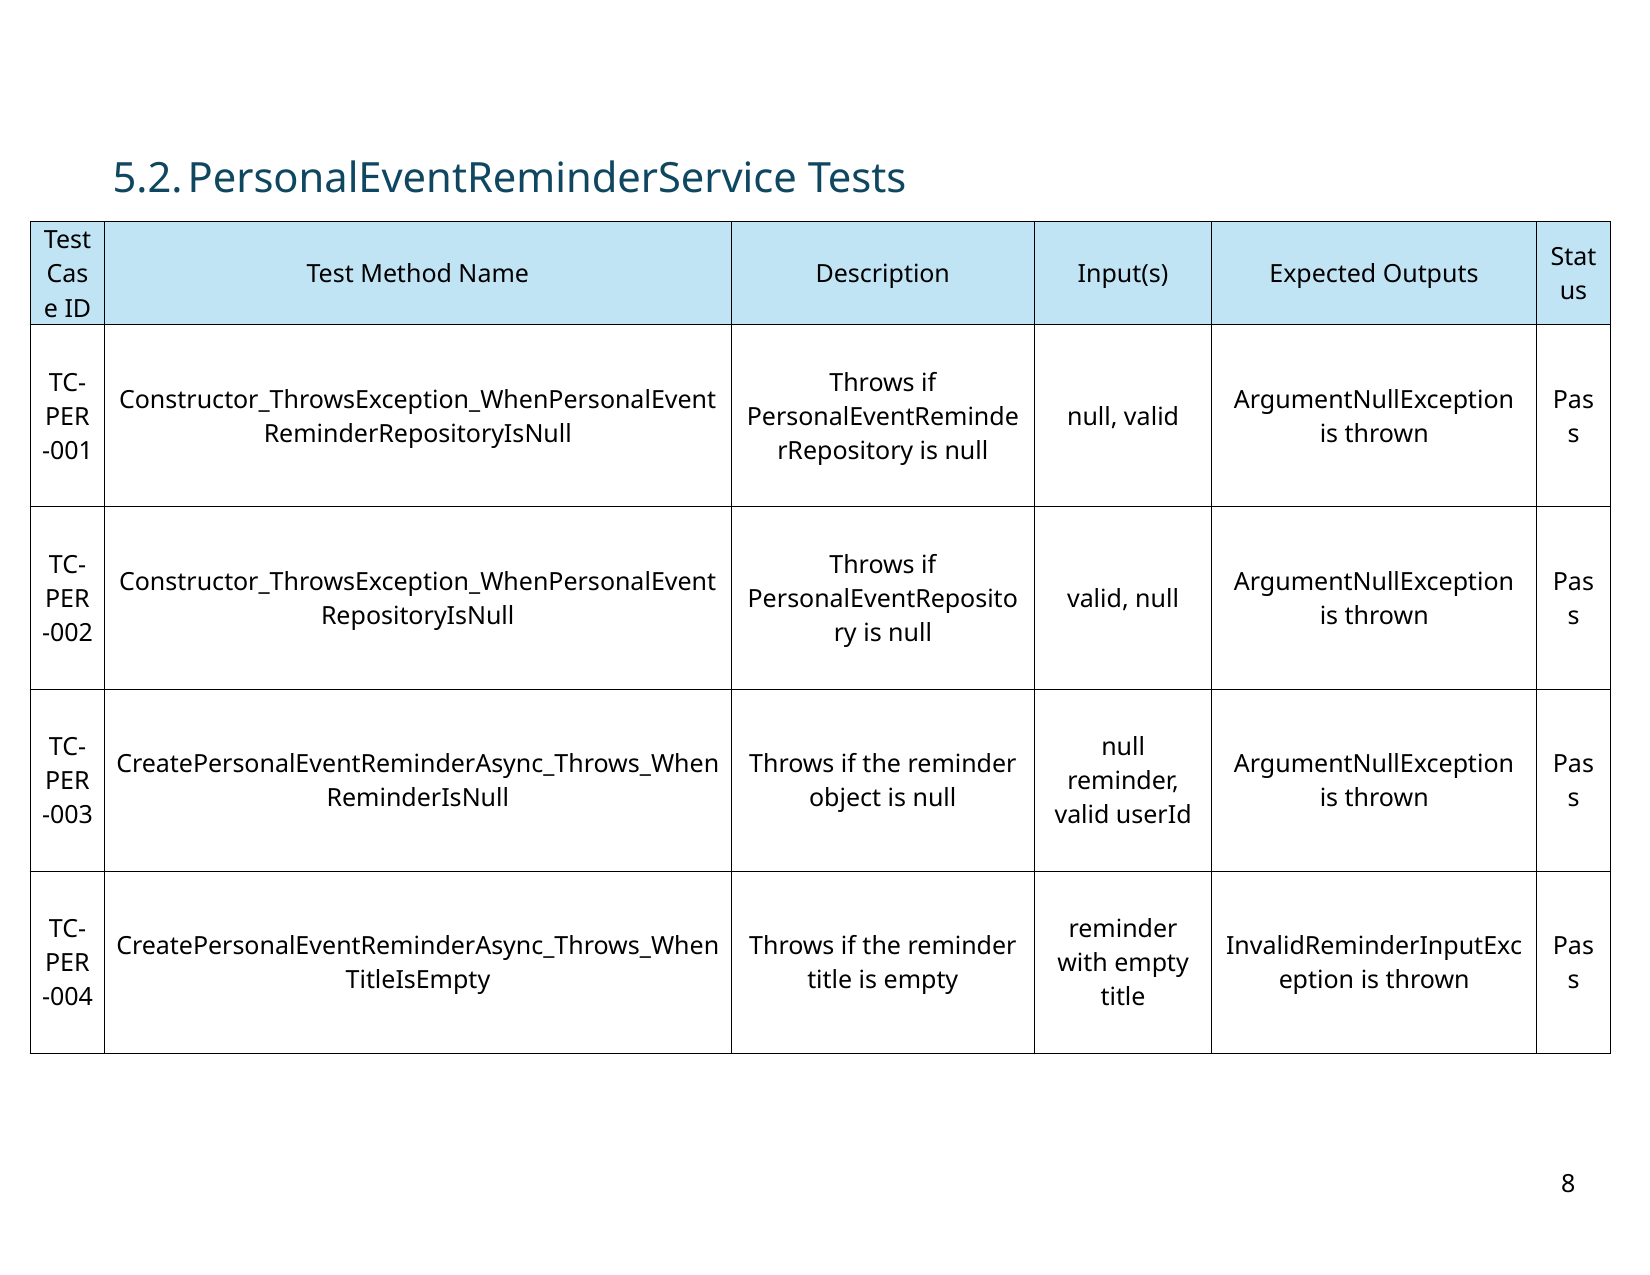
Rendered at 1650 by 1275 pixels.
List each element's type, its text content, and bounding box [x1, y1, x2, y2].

table_cell TC-PER-001 [31, 325, 104, 506]
table_cell Pass [1537, 872, 1610, 1053]
table_cell TC-PER-003 [31, 690, 104, 871]
table_cell Throws if PersonalEventRepository is null [732, 507, 1034, 688]
table_header Input(s) [1035, 222, 1211, 324]
table_cell CreatePersonalEventReminderAsync_Throws_WhenTitleIsEmpty [105, 872, 731, 1053]
subtitle PersonalEventReminderService Tests [112, 147, 1575, 204]
table_cell Throws if PersonalEventReminderRepository is null [732, 325, 1034, 506]
table_header Description [732, 222, 1034, 324]
table_cell InvalidReminderInputException is thrown [1212, 872, 1536, 1053]
table_cell Throws if the reminder title is empty [732, 872, 1034, 1053]
table_cell reminder with empty title [1035, 872, 1211, 1053]
table_header Test Method Name [105, 222, 731, 324]
table_cell Constructor_ThrowsException_WhenPersonalEventRepositoryIsNull [105, 507, 731, 688]
table_header Expected Outputs [1212, 222, 1536, 324]
table_cell Pass [1537, 690, 1610, 871]
table_cell Pass [1537, 325, 1610, 506]
table_cell valid, null [1035, 507, 1211, 688]
table_header Test Case ID [31, 222, 104, 324]
table_cell null, valid [1035, 325, 1211, 506]
table_cell ArgumentNullException is thrown [1212, 325, 1536, 506]
table_cell Constructor_ThrowsException_WhenPersonalEventReminderRepositoryIsNull [105, 325, 731, 506]
table_cell ArgumentNullException is thrown [1212, 507, 1536, 688]
table_cell TC-PER-002 [31, 507, 104, 688]
table_cell Throws if the reminder object is null [732, 690, 1034, 871]
table_cell TC-PER-004 [31, 872, 104, 1053]
table_cell ArgumentNullException is thrown [1212, 690, 1536, 871]
table_cell null reminder, valid userId [1035, 690, 1211, 871]
table_cell Pass [1537, 507, 1610, 688]
table_header Status [1537, 222, 1610, 324]
table_cell CreatePersonalEventReminderAsync_Throws_WhenReminderIsNull [105, 690, 731, 871]
